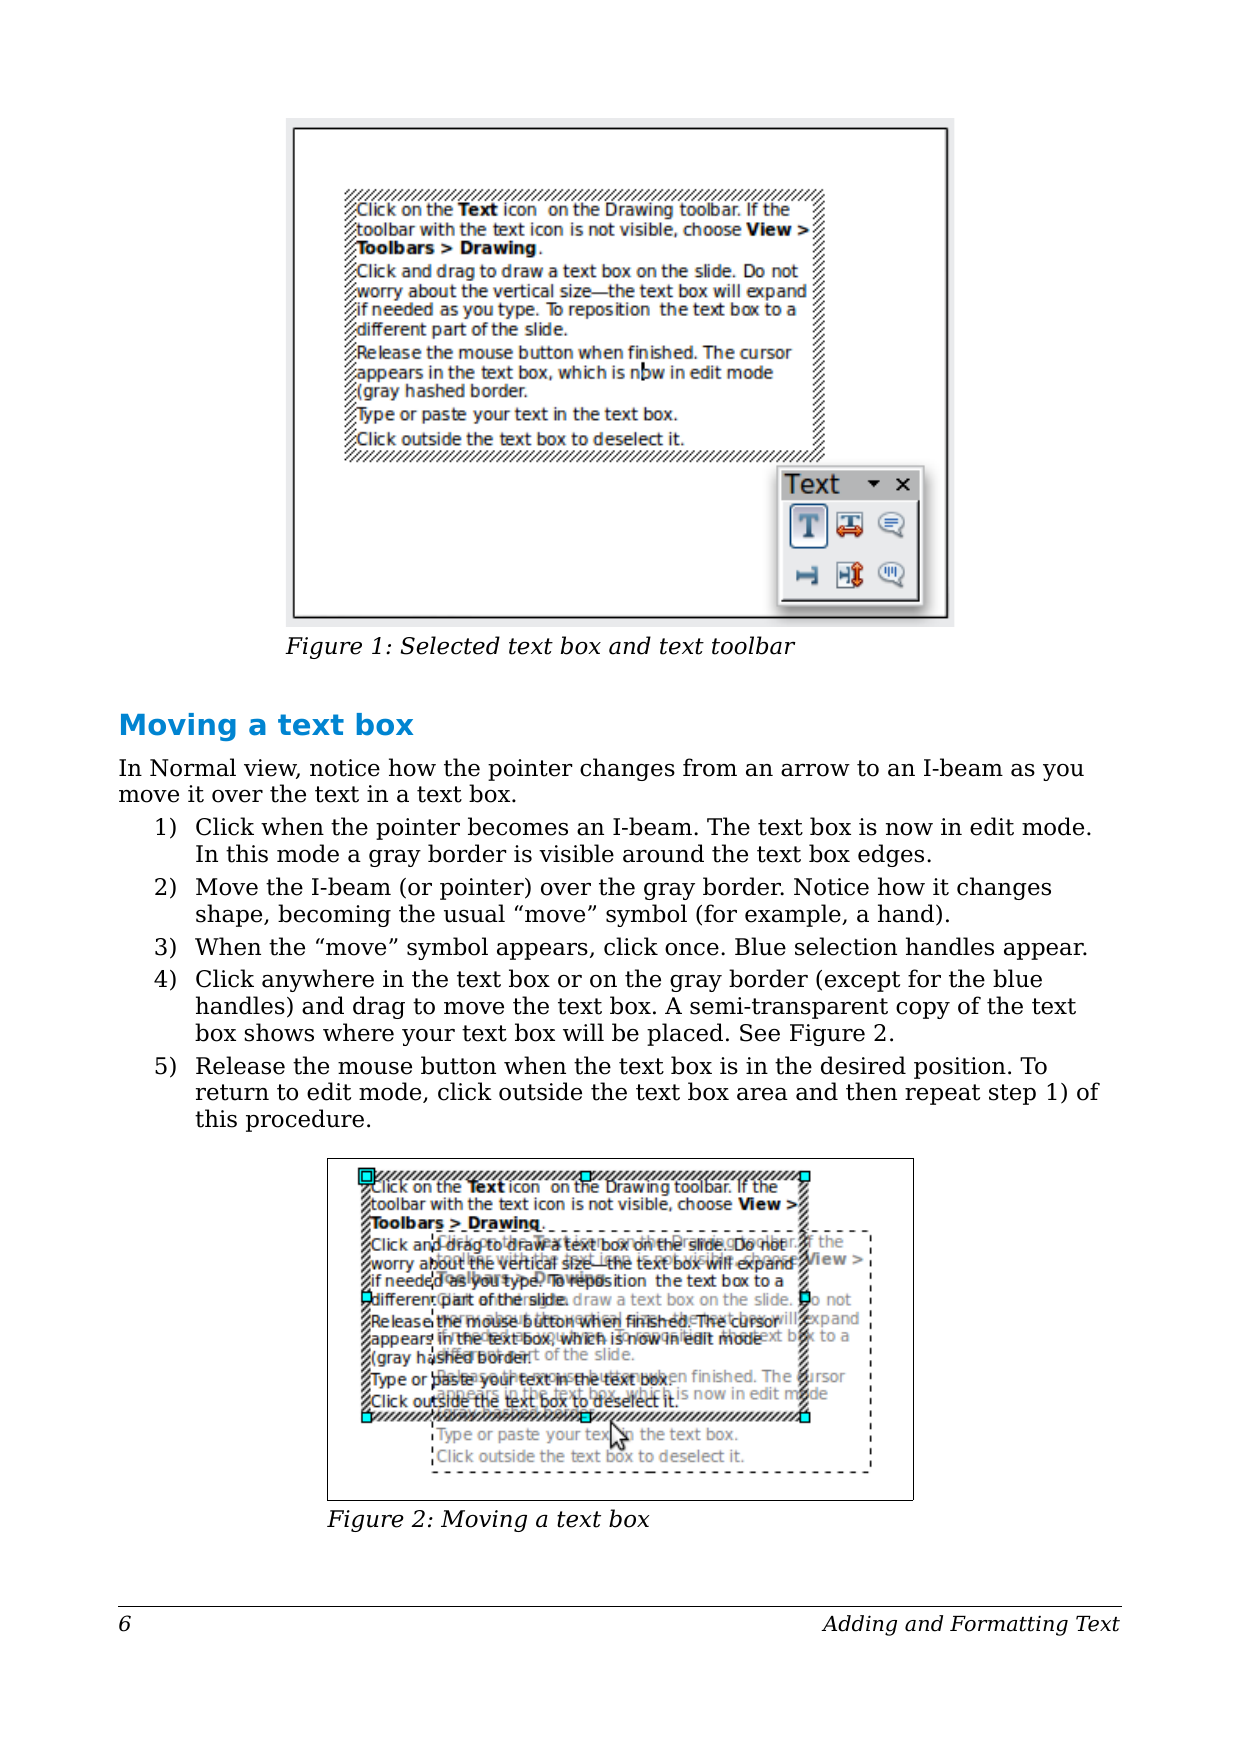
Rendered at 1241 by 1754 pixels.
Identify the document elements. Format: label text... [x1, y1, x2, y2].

text Figure 1: Selected text box and text toolbar [286, 633, 954, 660]
list Release the mouse button when the text box is in the desired position. To return to edit mode, click outside the text box area and then repeat step 1) of this procedure. [177, 1053, 1122, 1133]
list Move the I-beam (or pointer) over the gray border. Notice how it changes shape, becoming the usual “move” symbol (for example, a hand). [177, 874, 1122, 927]
subtitle Moving a text box [118, 708, 1122, 742]
list When the “move” symbol appears, click once. Blue selection handles appear. [177, 934, 1122, 960]
list Click when the pointer becomes an I-beam. The text box is now in edit mode. In this mode a gray border is visible around the text box edges. [177, 814, 1122, 868]
list In Normal view, notice how the pointer changes from an arrow to an I-beam as you move it over the text in a text box. [118, 755, 1122, 808]
list Click anywhere in the text box or on the gray border (except for the blue handles) and drag to move the text box. A semi-transparent copy of the text box shows where your text box will be placed. See Figure 2. [177, 967, 1122, 1047]
text Figure 2: Moving a text box [327, 1507, 913, 1533]
picture [285, 118, 955, 627]
picture [328, 1159, 913, 1500]
